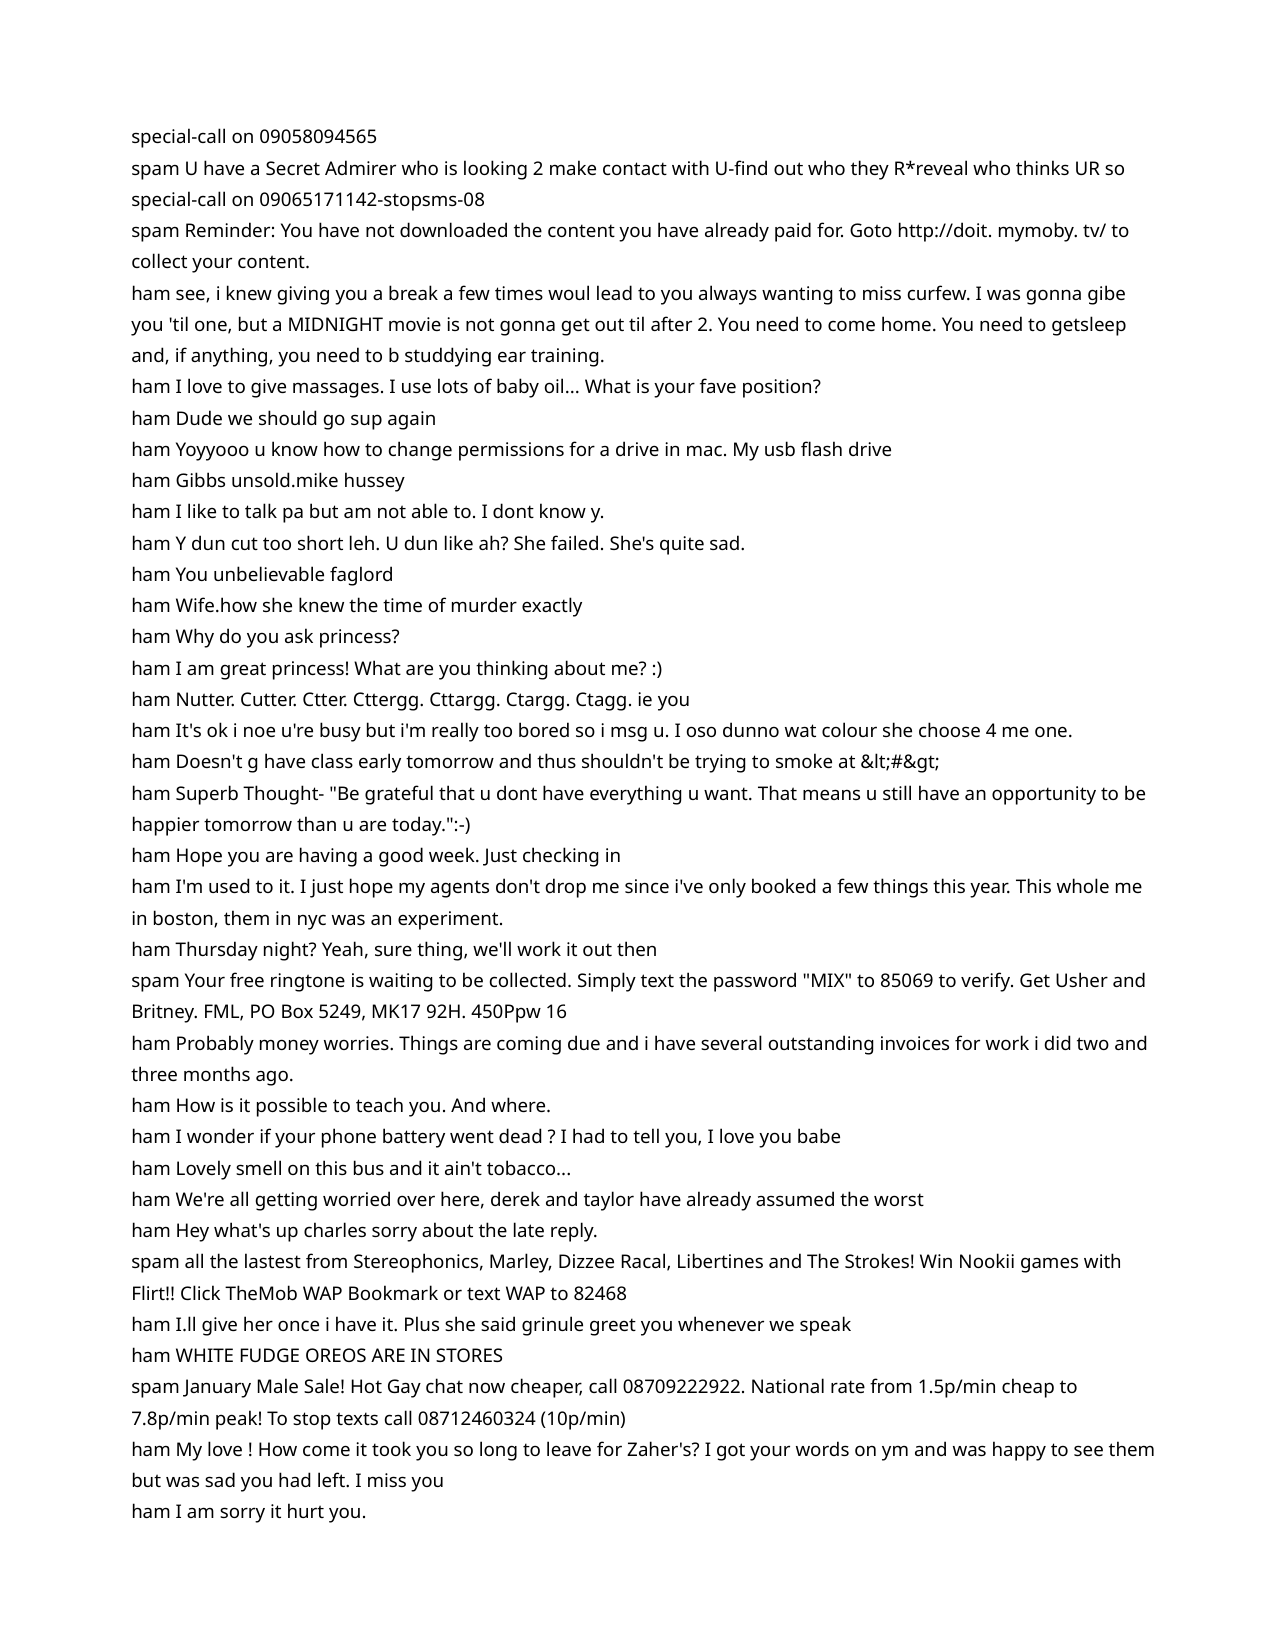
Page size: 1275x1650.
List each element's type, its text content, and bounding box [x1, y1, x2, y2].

table_cell ham I like to talk pa but am not able to. I dont know y. [131, 493, 1157, 524]
table_cell spam January Male Sale! Hot Gay chat now cheaper, call 08709222922. National rate from 1.5p/min cheap to 7.8p/min peak! To stop texts call 08712460324 (10p/min) [131, 1368, 1157, 1431]
table_cell [118, 774, 131, 837]
table_cell ham I'm used to it. I just hope my agents don't drop me since i've only booked a few things this year. This whole me in boston, them in nyc was an experiment. [131, 868, 1157, 931]
table_cell ham Dude we should go sup again [131, 399, 1157, 431]
table_cell [118, 681, 131, 712]
table_cell [118, 1118, 131, 1149]
table_cell [118, 1212, 131, 1243]
table_cell ham WHITE FUDGE OREOS ARE IN STORES [131, 1337, 1157, 1368]
table_cell [118, 837, 131, 868]
table_cell [118, 149, 131, 212]
table_cell [118, 399, 131, 431]
table_cell spam all the lastest from Stereophonics, Marley, Dizzee Racal, Libertines and The Strokes! Win Nookii games with Flirt!! Click TheMob WAP Bookmark or text WAP to 82468 [131, 1243, 1157, 1306]
table_cell [118, 493, 131, 524]
table_cell [118, 587, 131, 618]
table_cell ham I wonder if your phone battery went dead ? I had to tell you, I love you babe [131, 1118, 1157, 1149]
table_cell spam Your free ringtone is waiting to be collected. Simply text the password "MIX" to 85069 to verify. Get Usher and Britney. FML, PO Box 5249, MK17 92H. 450Ppw 16 [131, 962, 1157, 1024]
table_cell [118, 868, 131, 931]
table_cell ham Thursday night? Yeah, sure thing, we'll work it out then [131, 931, 1157, 962]
table_cell ham I.ll give her once i have it. Plus she said grinule greet you whenever we speak [131, 1306, 1157, 1337]
table_cell [118, 712, 131, 743]
table_cell ham My love ! How come it took you so long to leave for Zaher's? I got your words on ym and was happy to see them but was sad you had left. I miss you [131, 1431, 1157, 1493]
table_cell spam U have a Secret Admirer who is looking 2 make contact with U-find out who they R*reveal who thinks UR so special-call on 09065171142-stopsms-08 [131, 149, 1157, 212]
table_cell ham I am great princess! What are you thinking about me? :) [131, 649, 1157, 681]
table_cell special-call on 09058094565 [131, 118, 1157, 149]
table_cell [118, 556, 131, 587]
table_cell [118, 431, 131, 462]
table_cell [118, 524, 131, 556]
table_cell ham Probably money worries. Things are coming due and i have several outstanding invoices for work i did two and three months ago. [131, 1024, 1157, 1087]
table_cell [118, 212, 131, 274]
table_cell ham Doesn't g have class early tomorrow and thus shouldn't be trying to smoke at &lt;#&gt; [131, 743, 1157, 774]
table_cell ham see, i knew giving you a break a few times woul lead to you always wanting to miss curfew. I was gonna gibe you 'til one, but a MIDNIGHT movie is not gonna get out til after 2. You need to come home. You need to getsleep and, if anything, you need to b studdying ear training. [131, 274, 1157, 368]
table_cell ham How is it possible to teach you. And where. [131, 1087, 1157, 1118]
table_cell ham We're all getting worried over here, derek and taylor have already assumed the worst [131, 1181, 1157, 1212]
table_cell [118, 462, 131, 493]
table_cell ham Hey what's up charles sorry about the late reply. [131, 1212, 1157, 1243]
table_cell [118, 1024, 131, 1087]
table_cell [118, 1493, 131, 1524]
table_cell ham Gibbs unsold.mike hussey [131, 462, 1157, 493]
table_cell ham Wife.how she knew the time of murder exactly [131, 587, 1157, 618]
table_cell ham I am sorry it hurt you. [131, 1493, 1157, 1524]
table_cell [118, 1087, 131, 1118]
table_cell ham It's ok i noe u're busy but i'm really too bored so i msg u. I oso dunno wat colour she choose 4 me one. [131, 712, 1157, 743]
table_cell [118, 1243, 131, 1306]
table_cell [118, 931, 131, 962]
table_cell [118, 1149, 131, 1181]
table_cell [118, 368, 131, 399]
table_cell [118, 1181, 131, 1212]
table_cell [118, 1337, 131, 1368]
table_cell [118, 962, 131, 1024]
table_cell ham Superb Thought- "Be grateful that u dont have everything u want. That means u still have an opportunity to be happier tomorrow than u are today.":-) [131, 774, 1157, 837]
table_cell [118, 1368, 131, 1431]
table_cell ham Nutter. Cutter. Ctter. Cttergg. Cttargg. Ctargg. Ctagg. ie you [131, 681, 1157, 712]
table_cell ham Hope you are having a good week. Just checking in [131, 837, 1157, 868]
table_cell [118, 1431, 131, 1493]
table_cell ham I love to give massages. I use lots of baby oil... What is your fave position? [131, 368, 1157, 399]
table_cell ham Lovely smell on this bus and it ain't tobacco... [131, 1149, 1157, 1181]
table_cell ham Why do you ask princess? [131, 618, 1157, 649]
table_cell [118, 274, 131, 368]
table_cell ham Y dun cut too short leh. U dun like ah? She failed. She's quite sad. [131, 524, 1157, 556]
table_cell [118, 743, 131, 774]
table_cell [118, 1306, 131, 1337]
table_cell [118, 618, 131, 649]
table_cell [118, 649, 131, 681]
table_cell ham Yoyyooo u know how to change permissions for a drive in mac. My usb flash drive [131, 431, 1157, 462]
table_cell ham You unbelievable faglord [131, 556, 1157, 587]
table_cell [118, 118, 131, 149]
table_cell spam Reminder: You have not downloaded the content you have already paid for. Goto http://doit. mymoby. tv/ to collect your content. [131, 212, 1157, 274]
